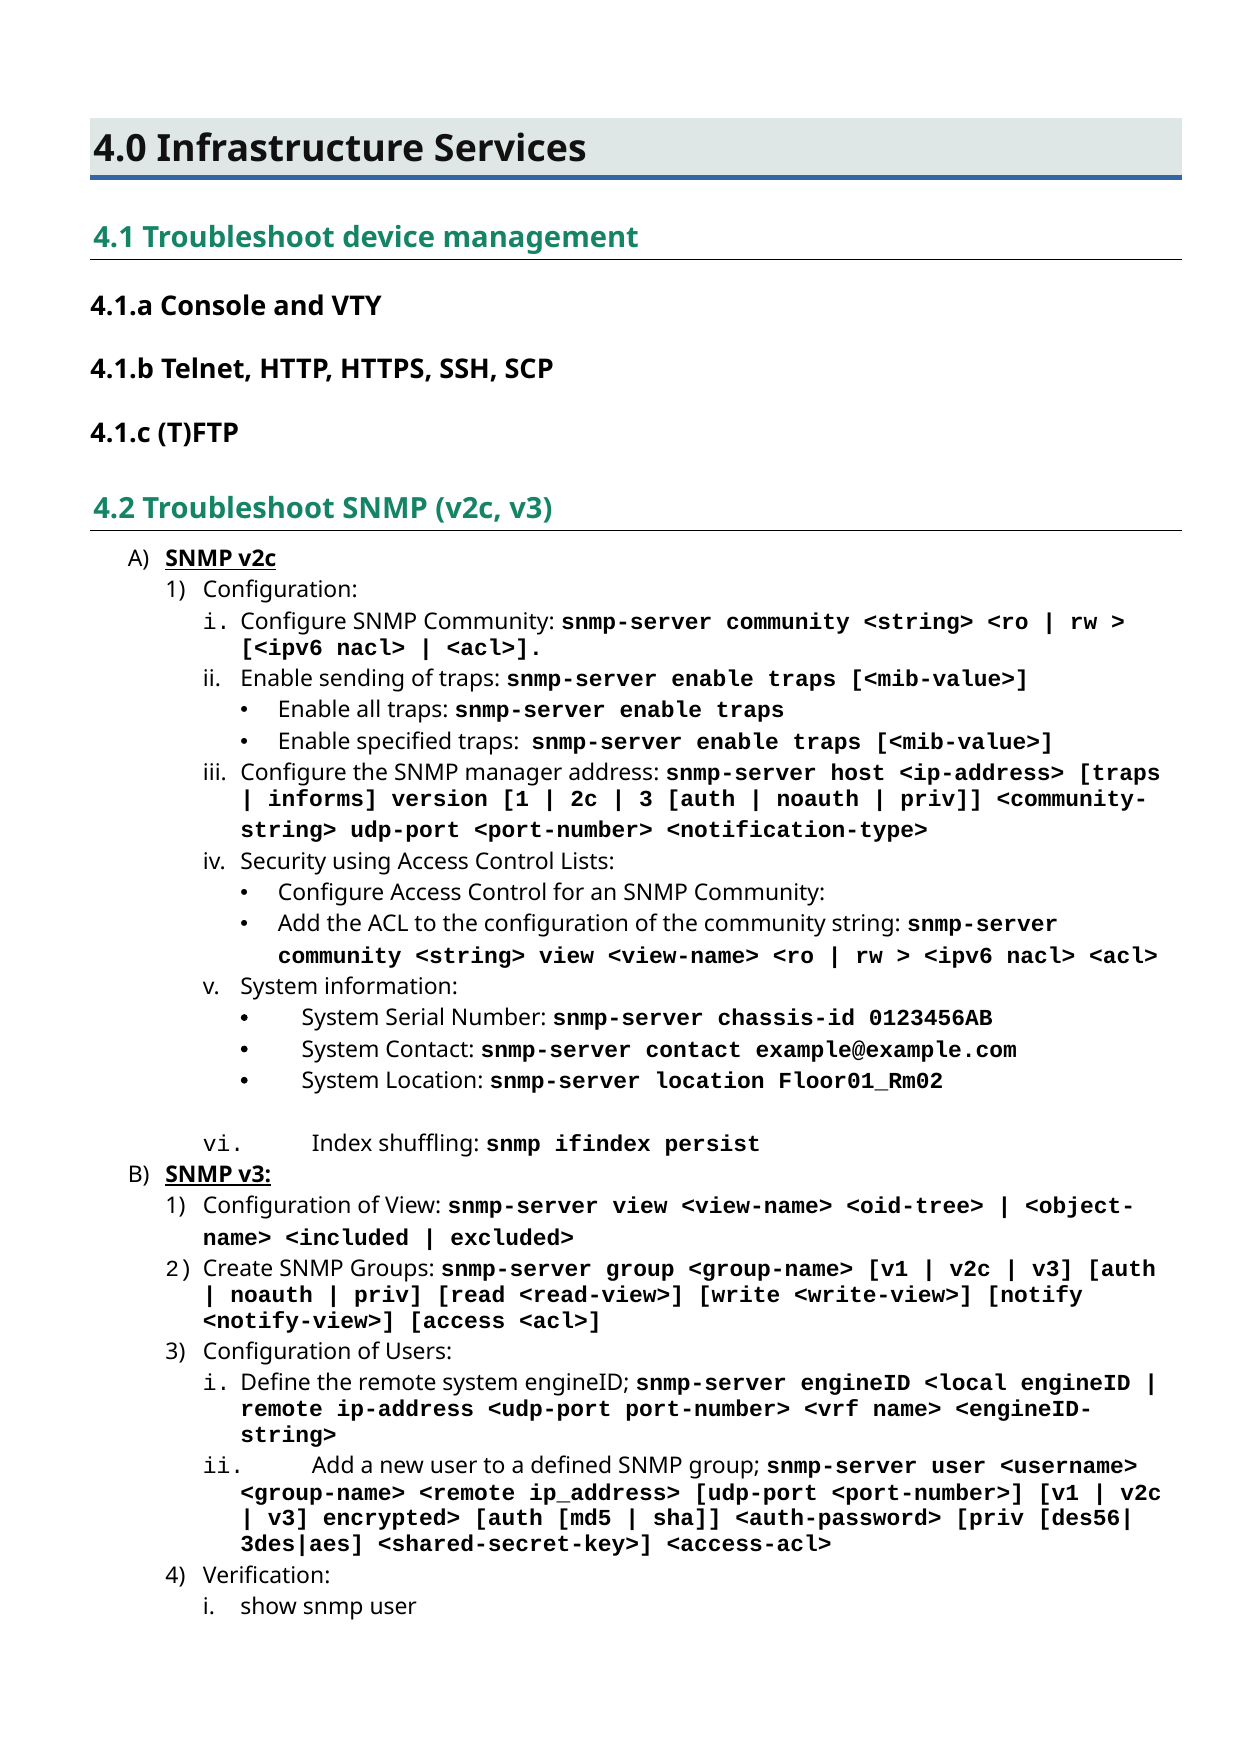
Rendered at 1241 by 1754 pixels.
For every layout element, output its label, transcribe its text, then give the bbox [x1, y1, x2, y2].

subtitle 4.1 Troubleshoot device management [90, 213, 1182, 259]
list Security using Access Control Lists: [203, 845, 1182, 876]
list Index shuffling: snmp ifindex persist [203, 1126, 1182, 1158]
list show snmp user [203, 1590, 1182, 1621]
list Enable sending of traps: snmp-server enable traps [<mib-value>] [203, 662, 1182, 693]
list Configure the SNMP manager address: snmp-server host <ip-address> [traps | informs] version [1 | 2c | 3 [auth | noauth | priv]] <community-string> udp-port <port-number> <notification-type> [203, 756, 1182, 845]
list System Location: snmp-server location Floor01_Rm02 [240, 1064, 1182, 1095]
list Configuration of Users: [165, 1335, 1182, 1366]
list Configuration: [165, 573, 1182, 605]
list Add the ACL to the configuration of the community string: snmp-server community <string> view <view-name> <ro | rw > <ipv6 nacl> <acl> [240, 907, 1182, 970]
subtitle 4.1.b Telnet, HTTP, HTTPS, SSH, SCP [90, 350, 1182, 387]
list SNMP v3: [128, 1158, 1182, 1189]
list Create SNMP Groups: snmp-server group <group-name> [v1 | v2c | v3] [auth | noauth | priv] [read <read-view>] [write <write-view>] [notify <notify-view>] [access <acl>] [165, 1252, 1182, 1335]
list System information: [203, 970, 1182, 1001]
subtitle 4.1.c (T)FTP [90, 414, 1182, 451]
list Enable specified traps: snmp-server enable traps [<mib-value>] [240, 725, 1182, 756]
list Add a new user to a defined SNMP group; snmp-server user <username> <group-name> <remote ip_address> [udp-port <port-number>] [v1 | v2c | v3] encrypted> [auth [md5 | sha]] <auth-password> [priv [des56|3des|aes] <shared-secret-key>] <access-acl> [203, 1449, 1182, 1559]
list Configure SNMP Community: snmp-server community <string> <ro | rw > [<ipv6 nacl> | <acl>]. [203, 605, 1182, 662]
list Configuration of View: snmp-server view <view-name> <oid-tree> | <object-name> <included | excluded> [165, 1189, 1182, 1252]
list System Serial Number: snmp-server chassis-id 0123456AB [240, 1001, 1182, 1032]
subtitle 4.0 Infrastructure Services [90, 118, 1182, 175]
list Enable all traps: snmp-server enable traps [240, 693, 1182, 725]
list System Contact: snmp-server contact example@example.com [240, 1032, 1182, 1064]
subtitle 4.2 Troubleshoot SNMP (v2c, v3) [90, 484, 1182, 530]
subtitle 4.1.a Console and VTY [90, 286, 1182, 323]
list SNMP v2c [128, 542, 1182, 573]
list Configure Access Control for an SNMP Community: [240, 876, 1182, 907]
list Define the remote system engineID; snmp-server engineID <local engineID | remote ip-address <udp-port port-number> <vrf name> <engineID-string> [203, 1366, 1182, 1449]
list Verification: [165, 1559, 1182, 1590]
